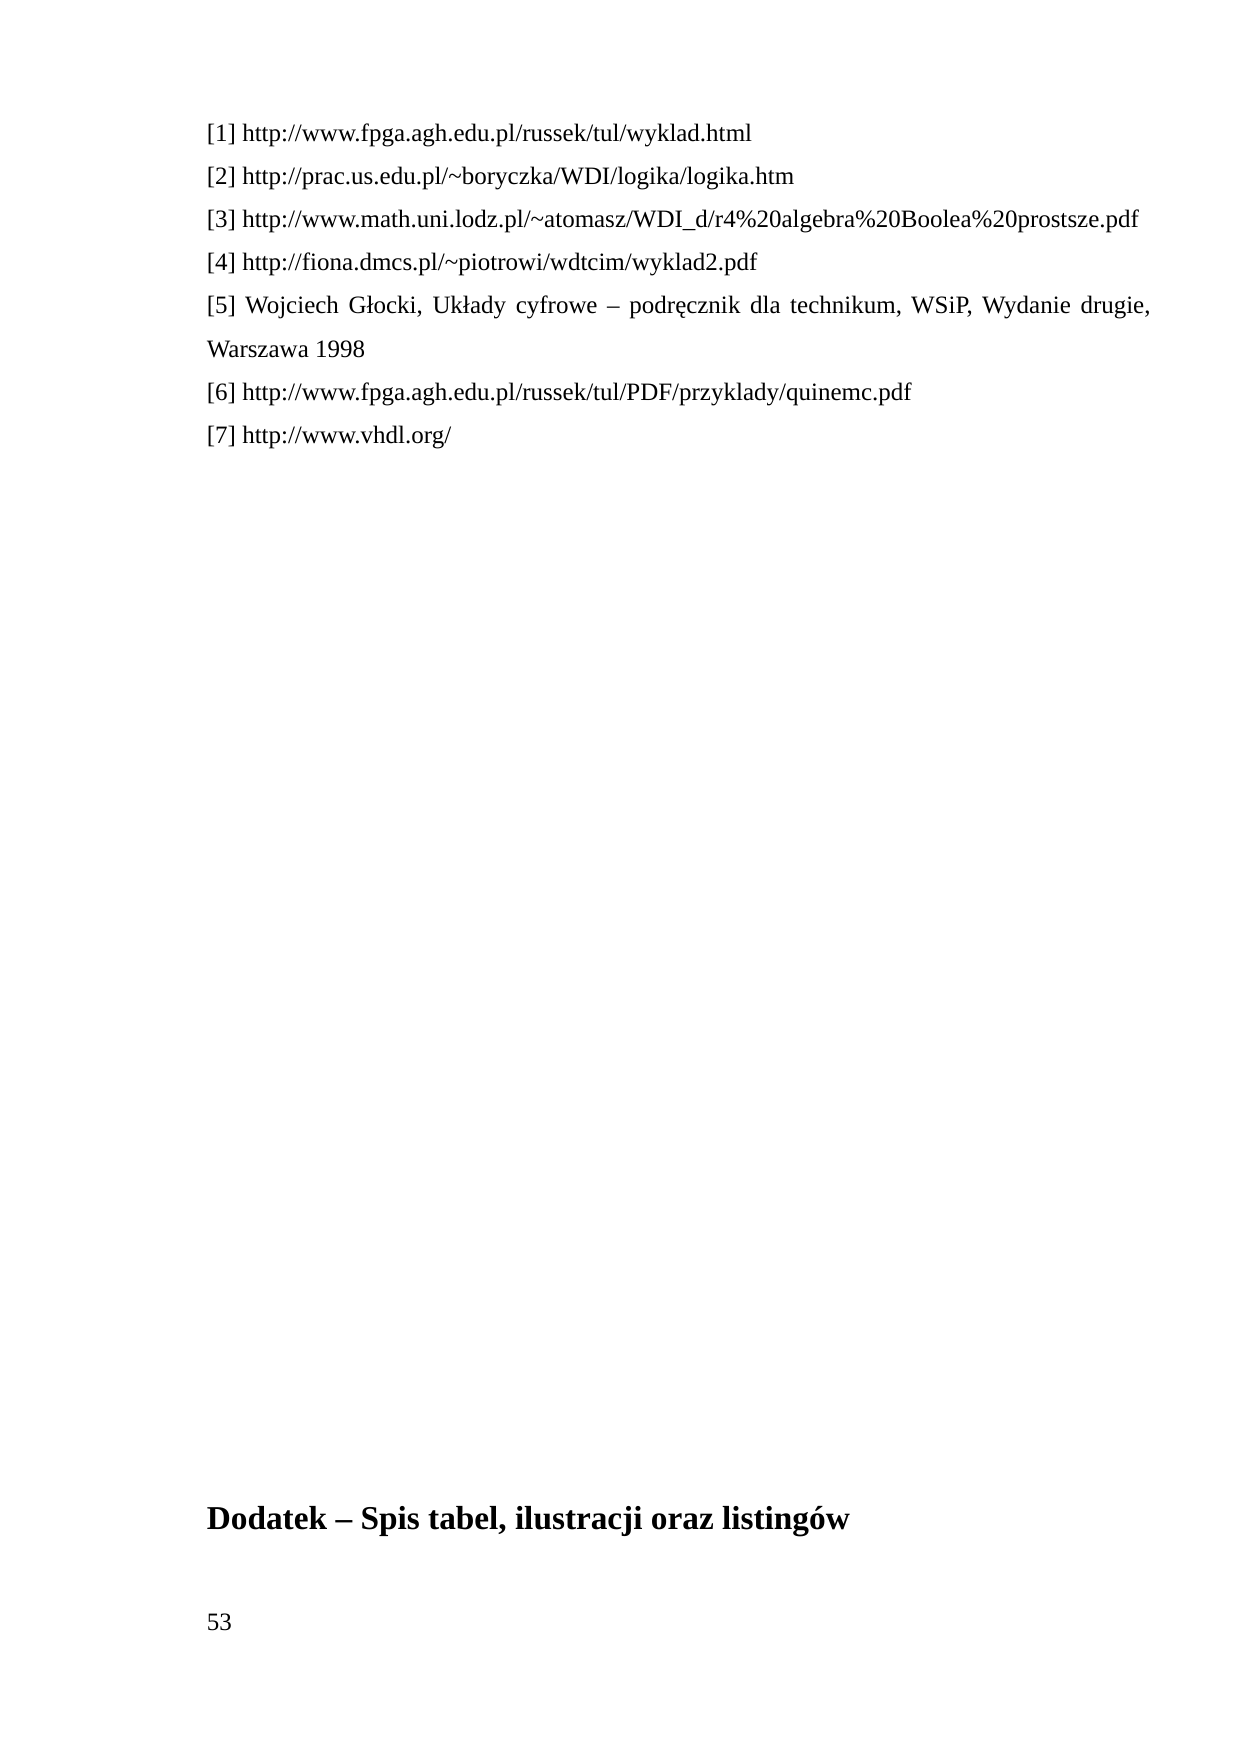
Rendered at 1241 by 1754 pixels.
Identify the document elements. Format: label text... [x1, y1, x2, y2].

text [4] http://fiona.dmcs.pl/~piotrowi/wdtcim/wyklad2.pdf [207, 247, 1152, 276]
text [5] Wojciech Głocki, Układy cyfrowe – podręcznik dla technikum, WSiP, Wydanie drugie, Warszawa 1998 [207, 291, 1152, 362]
text Dodatek – Spis tabel, ilustracji oraz listingów [207, 1498, 1152, 1536]
text [3] http://www.math.uni.lodz.pl/~atomasz/WDI_d/r4%20algebra%20Boolea%20prostsze.pdf [207, 204, 1152, 233]
text [1] http://www.fpga.agh.edu.pl/russek/tul/wyklad.html [207, 118, 1152, 147]
text [2] http://prac.us.edu.pl/~boryczka/WDI/logika/logika.htm [207, 161, 1152, 190]
text [7] http://www.vhdl.org/ [207, 420, 1152, 449]
text [6] http://www.fpga.agh.edu.pl/russek/tul/PDF/przyklady/quinemc.pdf [207, 377, 1152, 406]
